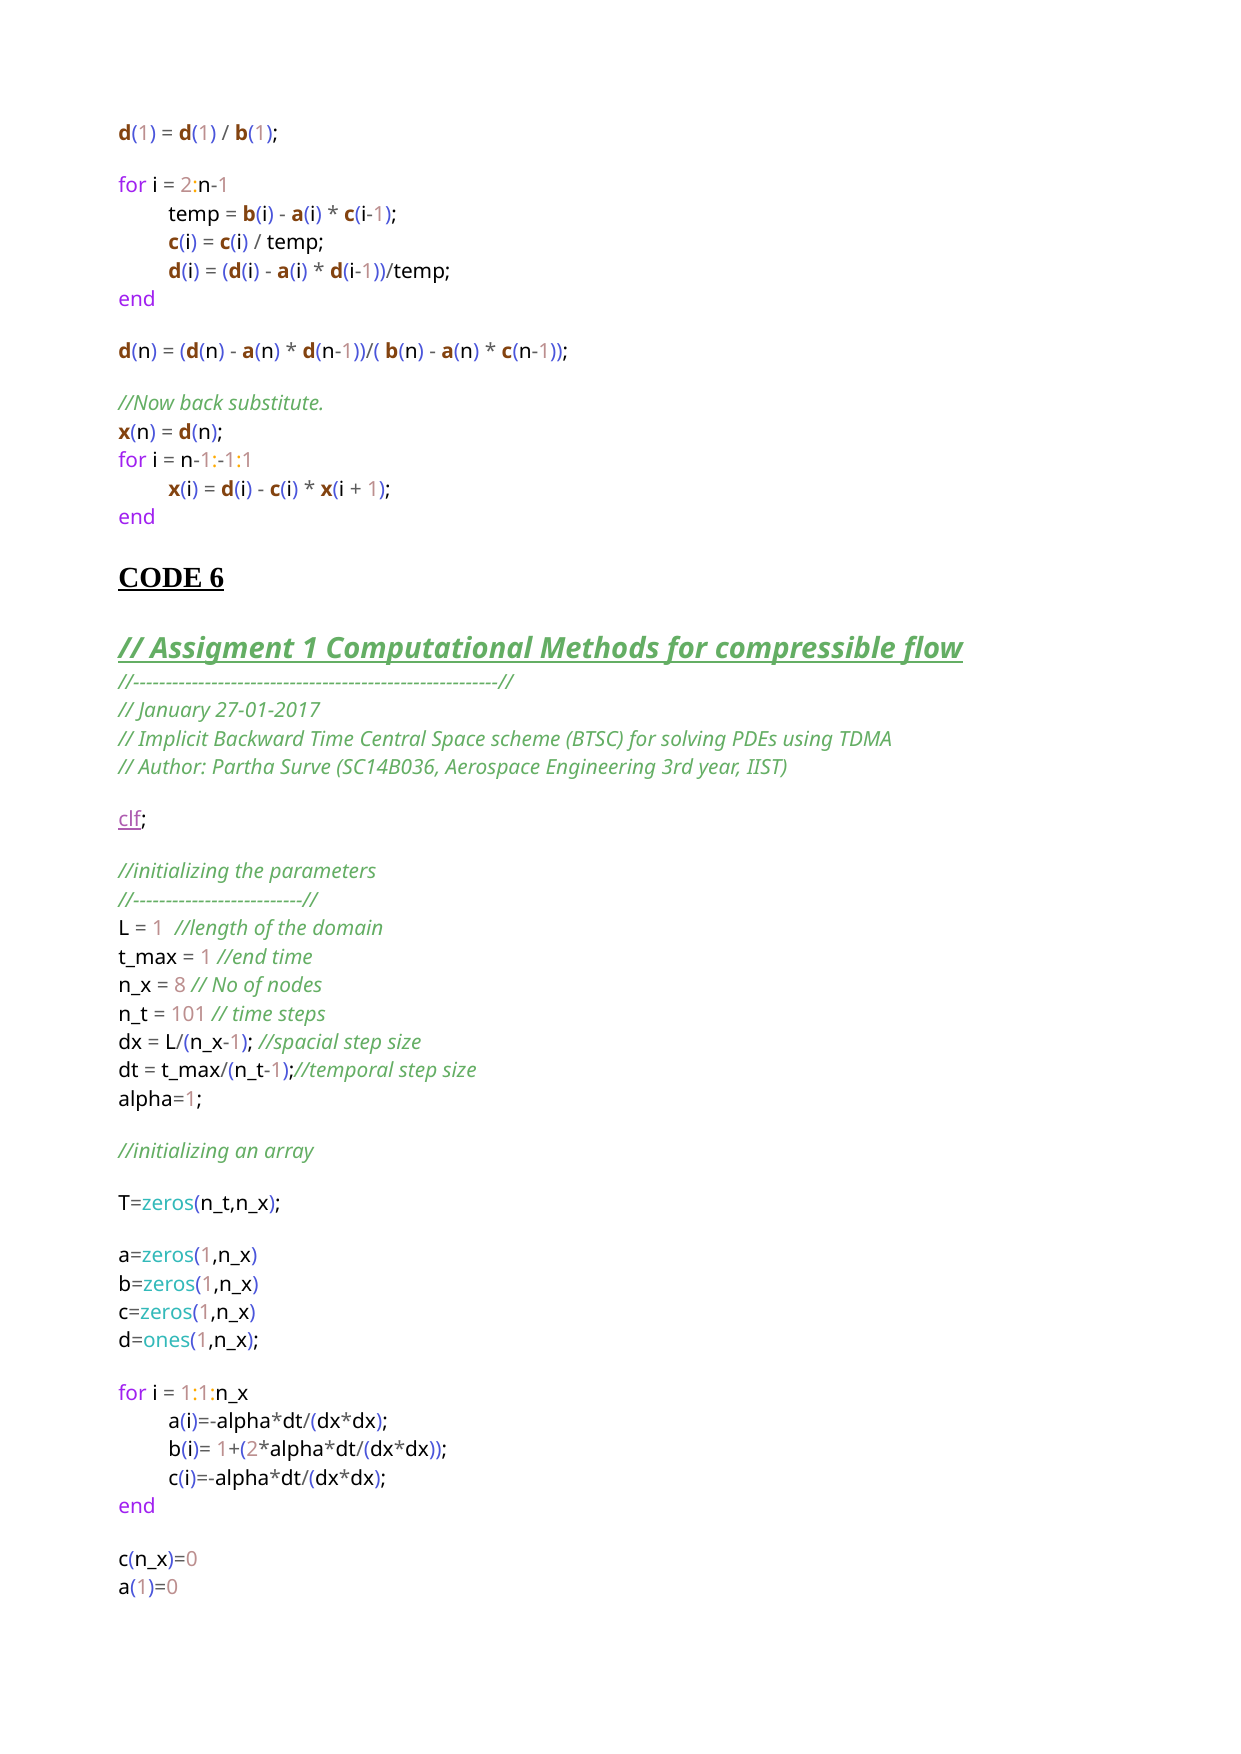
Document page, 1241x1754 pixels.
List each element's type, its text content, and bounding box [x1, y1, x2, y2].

text x(n) = d(n); [118, 417, 1122, 445]
text alpha=1; [118, 1084, 1122, 1112]
text a(1)=0 [118, 1572, 1122, 1601]
text d(n) = (d(n) - a(n) * d(n-1))/( b(n) - a(n) * c(n-1)); [118, 336, 1122, 365]
text end [118, 284, 1122, 313]
text t_max = 1 //end time [118, 942, 1122, 970]
text for i = n-1:-1:1 [118, 445, 1122, 474]
text b(i)= 1+(2*alpha*dt/(dx*dx)); [118, 1434, 1122, 1463]
text temp = b(i) - a(i) * c(i-1); [118, 199, 1122, 227]
text //initializing an array [118, 1136, 1122, 1164]
text d(1) = d(1) / b(1); [118, 118, 1122, 147]
text b=zeros(1,n_x) [118, 1269, 1122, 1297]
text a(i)=-alpha*dt/(dx*dx); [118, 1406, 1122, 1434]
text a=zeros(1,n_x) [118, 1240, 1122, 1269]
text clf; [118, 804, 1122, 833]
text // Author: Partha Surve (SC14B036, Aerospace Engineering 3rd year, IIST) [118, 752, 1122, 781]
text dt = t_max/(n_t-1);//temporal step size [118, 1056, 1122, 1084]
text // January 27-01-2017 [118, 695, 1122, 724]
text end [118, 1492, 1122, 1520]
text //--------------------------// [118, 885, 1122, 913]
text //Now back substitute. [118, 388, 1122, 417]
text c(i)=-alpha*dt/(dx*dx); [118, 1463, 1122, 1492]
text // Implicit Backward Time Central Space scheme (BTSC) for solving PDEs using TDMA [118, 724, 1122, 752]
text //initializing the parameters [118, 856, 1122, 885]
text n_x = 8 // No of nodes [118, 970, 1122, 999]
text d=ones(1,n_x); [118, 1326, 1122, 1354]
text for i = 1:1:n_x [118, 1378, 1122, 1406]
text dx = L/(n_x-1); //spacial step size [118, 1027, 1122, 1056]
text n_t = 101 // time steps [118, 999, 1122, 1027]
text // Assigment 1 Computational Methods for compressible flow [118, 627, 1122, 667]
text CODE 6 [118, 560, 1122, 594]
text T=zeros(n_t,n_x); [118, 1188, 1122, 1217]
text for i = 2:n-1 [118, 170, 1122, 199]
text c(i) = c(i) / temp; [118, 227, 1122, 256]
text L = 1 //length of the domain [118, 913, 1122, 942]
text c(n_x)=0 [118, 1544, 1122, 1572]
text end [118, 502, 1122, 531]
text x(i) = d(i) - c(i) * x(i + 1); [118, 474, 1122, 502]
text c=zeros(1,n_x) [118, 1297, 1122, 1326]
text //--------------------------------------------------------// [118, 667, 1122, 695]
text d(i) = (d(i) - a(i) * d(i-1))/temp; [118, 256, 1122, 284]
